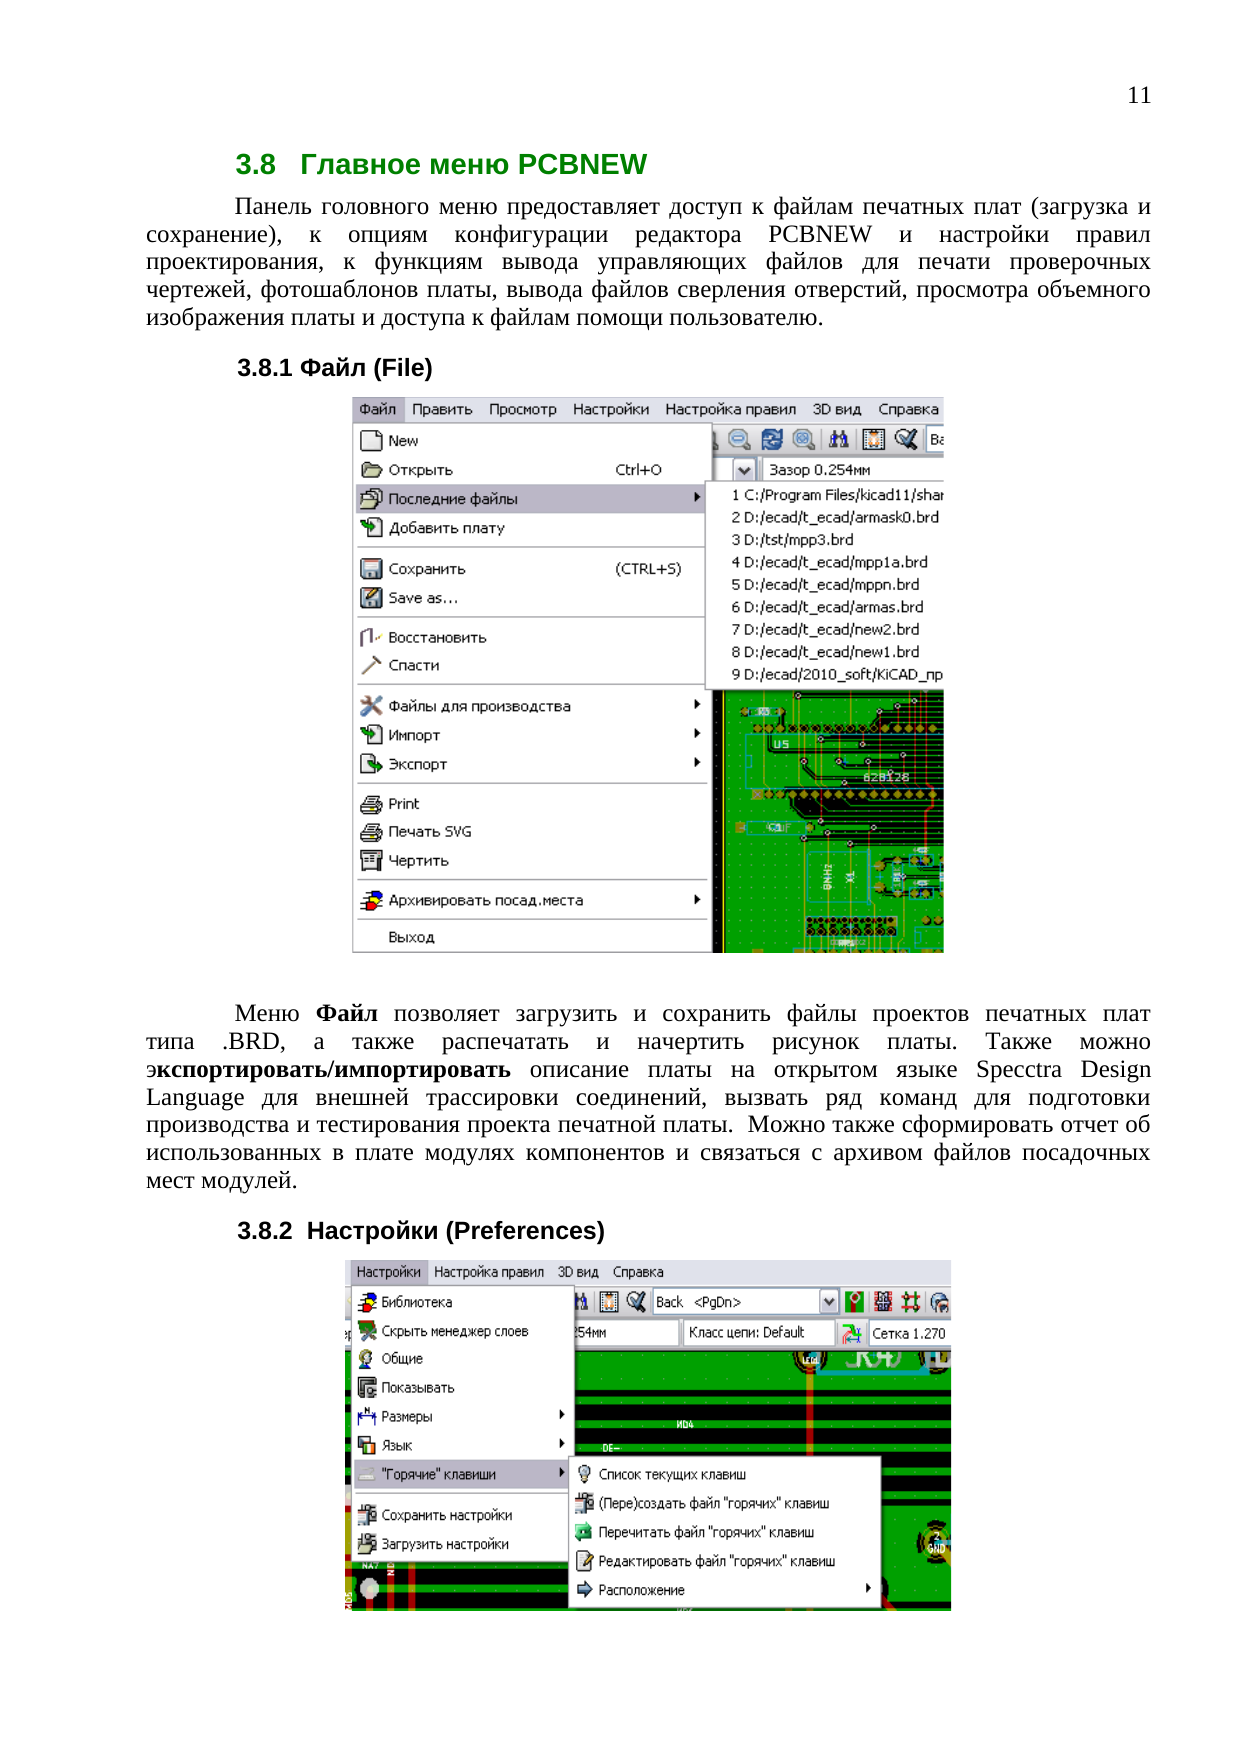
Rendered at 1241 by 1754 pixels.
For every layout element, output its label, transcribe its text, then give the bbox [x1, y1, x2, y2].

picture [345, 1260, 952, 1611]
text Меню Файл позволяет загрузить и сохранить файлы проектов печатных плат типа .BRD, а также распечатать и начертить рисунок платы. Также можно экспортировать/импортировать описание платы на открытом языке Specctra Design Language для внешней трассировки соединений, вызвать ряд команд для подготовки производства и тестирования проекта печатной платы. Можно также сформировать отчет об использованных в плате модулях компонентов и связаться с архивом файлов посадочных мест модулей. [146, 999, 1152, 1193]
subtitle Файл (File) [233, 354, 1152, 382]
text Панель головного меню предоставляет доступ к файлам печатных плат (загрузка и сохранение), к опциям конфигурации редактора PCBNEW и настройки правил проектирования, к функциям вывода управляющих файлов для печати проверочных чертежей, фотошаблонов платы, вывода файлов сверления отверстий, просмотра объемного изображения платы и доступа к файлам помощи пользователю. [146, 192, 1152, 331]
picture [352, 397, 944, 953]
subtitle Настройки (Preferences) [233, 1217, 1152, 1245]
subtitle Главное меню PCBNEW [146, 148, 1152, 180]
